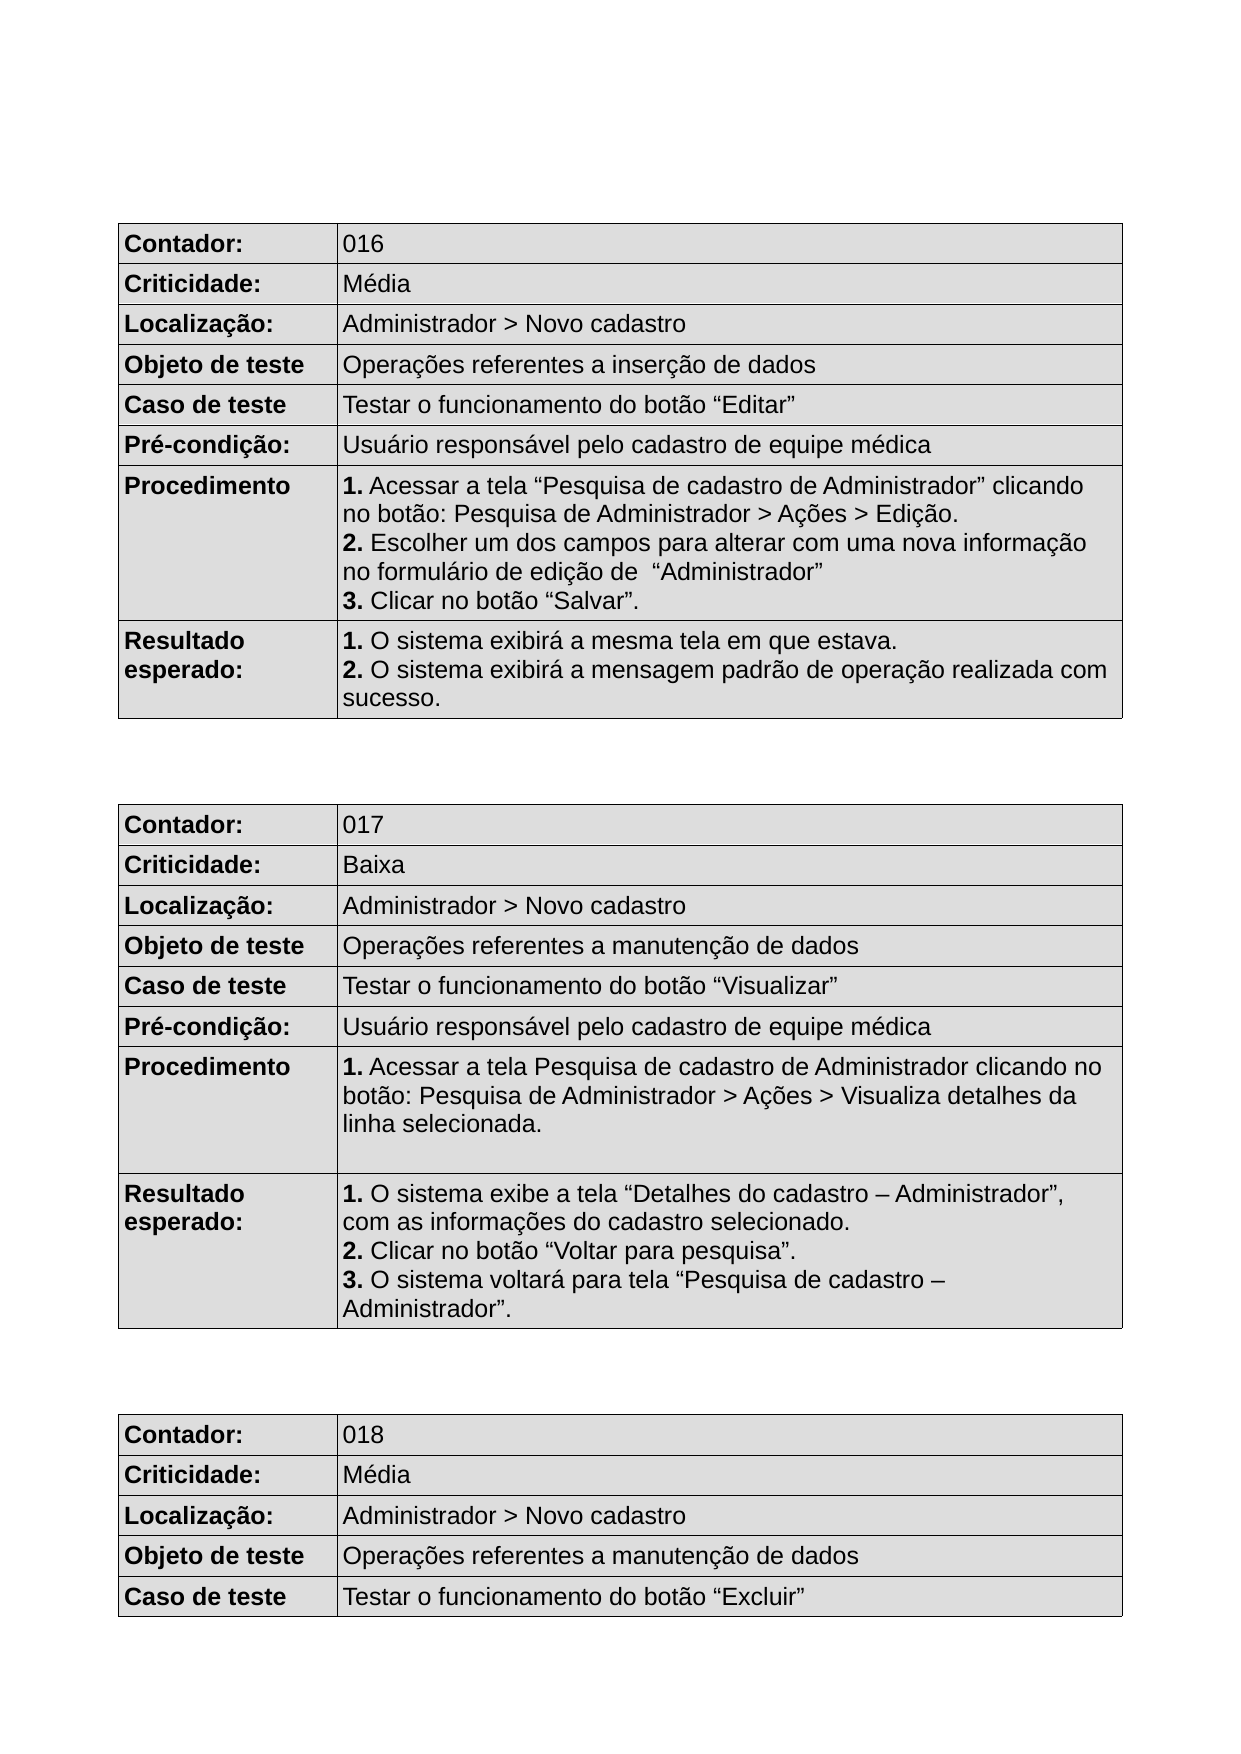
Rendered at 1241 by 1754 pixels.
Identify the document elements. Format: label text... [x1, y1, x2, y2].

table_cell 1. Acessar a tela Pesquisa de cadastro de Administrador clicando no botão: Pesquisa de Administrador > Ações > Visualiza detalhes da linha selecionada. [338, 1047, 1122, 1173]
table_cell Procedimento [119, 1047, 337, 1173]
table_cell Testar o funcionamento do botão “Visualizar” [338, 967, 1122, 1006]
table_cell Operações referentes a inserção de dados [338, 345, 1122, 384]
table_cell Caso de teste [119, 385, 337, 424]
table_cell Usuário responsável pelo cadastro de equipe médica [338, 1007, 1122, 1046]
table_cell Média [338, 264, 1122, 303]
table_cell Pré-condição: [119, 426, 337, 465]
table_cell Média [338, 1456, 1122, 1495]
table_cell 1. Acessar a tela “Pesquisa de cadastro de Administrador” clicando no botão: Pesquisa de Administrador > Ações > Edição. 2. Escolher um dos campos para alterar com uma nova informação no formulário de edição de “Administrador” 3. Clicar no botão “Salvar”. [338, 466, 1122, 620]
table_cell 1. O sistema exibirá a mesma tela em que estava. 2. O sistema exibirá a mensagem padrão de operação realizada com sucesso. [338, 621, 1122, 718]
table_cell Administrador > Novo cadastro [338, 1496, 1122, 1535]
table_cell Resultado esperado: [119, 621, 337, 718]
table_header Contador: [119, 1415, 337, 1455]
table_cell Localização: [119, 886, 337, 925]
table_cell Objeto de teste [119, 345, 337, 384]
table_cell Administrador > Novo cadastro [338, 305, 1122, 344]
table_cell Testar o funcionamento do botão “Excluir” [338, 1577, 1122, 1616]
table_cell Baixa [338, 846, 1122, 885]
table_cell Operações referentes a manutenção de dados [338, 926, 1122, 966]
table_cell 1. O sistema exibe a tela “Detalhes do cadastro – Administrador”, com as informações do cadastro selecionado. 2. Clicar no botão “Voltar para pesquisa”. 3. O sistema voltará para tela “Pesquisa de cadastro – Administrador”. [338, 1174, 1122, 1328]
table_header 016 [338, 224, 1122, 263]
table_cell Resultado esperado: [119, 1174, 337, 1328]
table_cell Procedimento [119, 466, 337, 620]
table_cell Localização: [119, 305, 337, 344]
table_header Contador: [119, 224, 337, 263]
table_cell Testar o funcionamento do botão “Editar” [338, 385, 1122, 424]
table_cell Criticidade: [119, 1456, 337, 1495]
table_cell Criticidade: [119, 846, 337, 885]
table_header 017 [338, 805, 1122, 844]
table_cell Localização: [119, 1496, 337, 1535]
table_cell Usuário responsável pelo cadastro de equipe médica [338, 426, 1122, 465]
table_header 018 [338, 1415, 1122, 1455]
table_cell Objeto de teste [119, 926, 337, 966]
table_cell Pré-condição: [119, 1007, 337, 1046]
table_cell Caso de teste [119, 967, 337, 1006]
table_cell Objeto de teste [119, 1536, 337, 1576]
table_cell Administrador > Novo cadastro [338, 886, 1122, 925]
table_cell Caso de teste [119, 1577, 337, 1616]
table_header Contador: [119, 805, 337, 844]
table_cell Criticidade: [119, 264, 337, 303]
table_cell Operações referentes a manutenção de dados [338, 1536, 1122, 1576]
